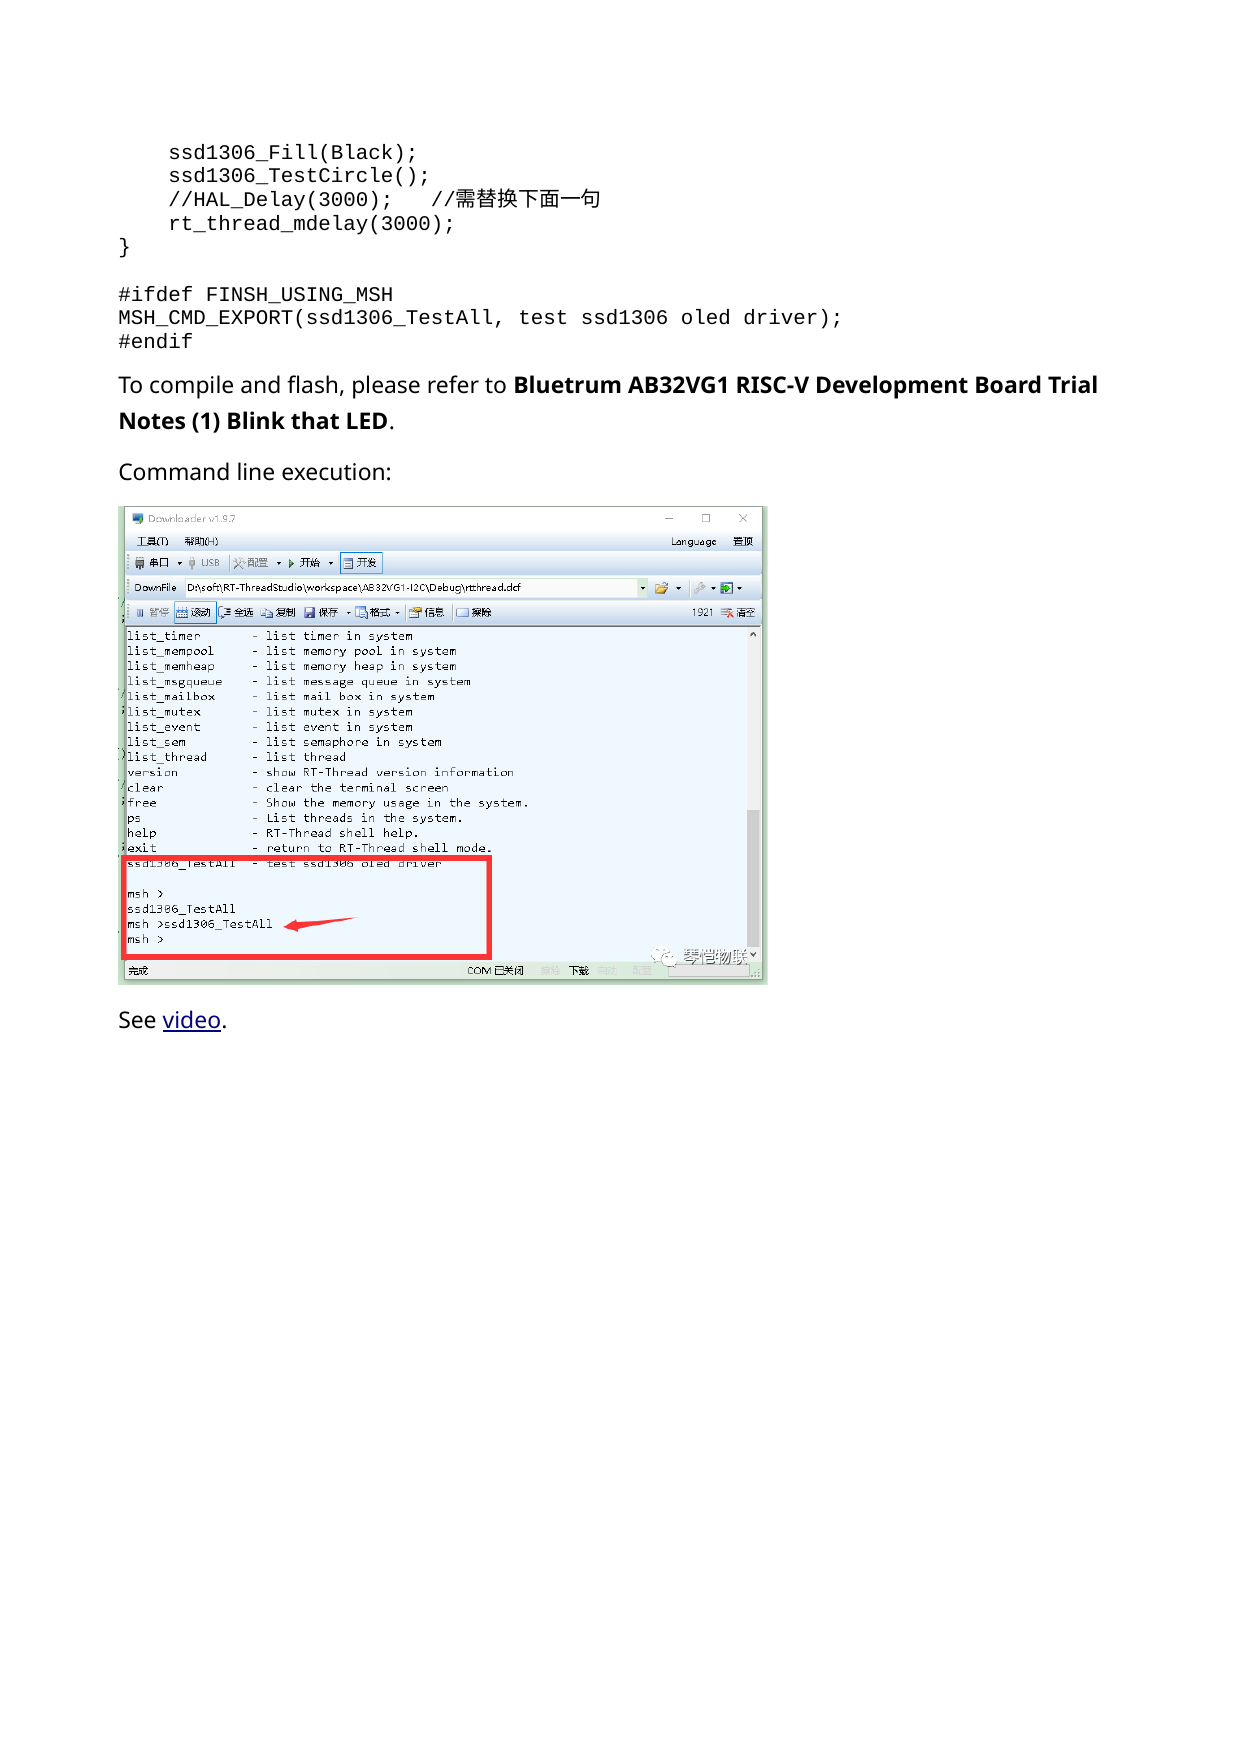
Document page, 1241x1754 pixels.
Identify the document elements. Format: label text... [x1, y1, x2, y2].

text See video. [118, 1004, 1122, 1035]
text } [118, 236, 1122, 260]
text ssd1306_TestCircle(); [118, 165, 1122, 189]
text Command line execution: [118, 456, 1122, 487]
picture [118, 506, 768, 985]
text #ifdef FINSH_USING_MSH [118, 284, 1122, 307]
text MSH_CMD_EXPORT(ssd1306_TestAll, test ssd1306 oled driver); [118, 307, 1122, 331]
text To compile and flash, please refer to Bluetrum AB32VG1 RISC-V Development Board Trial Notes (1) Blink that LED. [118, 369, 1122, 437]
text ssd1306_Fill(Black); [118, 142, 1122, 165]
text //HAL_Delay(3000); //需替换下面一句 [118, 189, 1122, 213]
text #endif [118, 331, 1122, 354]
text rt_thread_mdelay(3000); [118, 213, 1122, 236]
